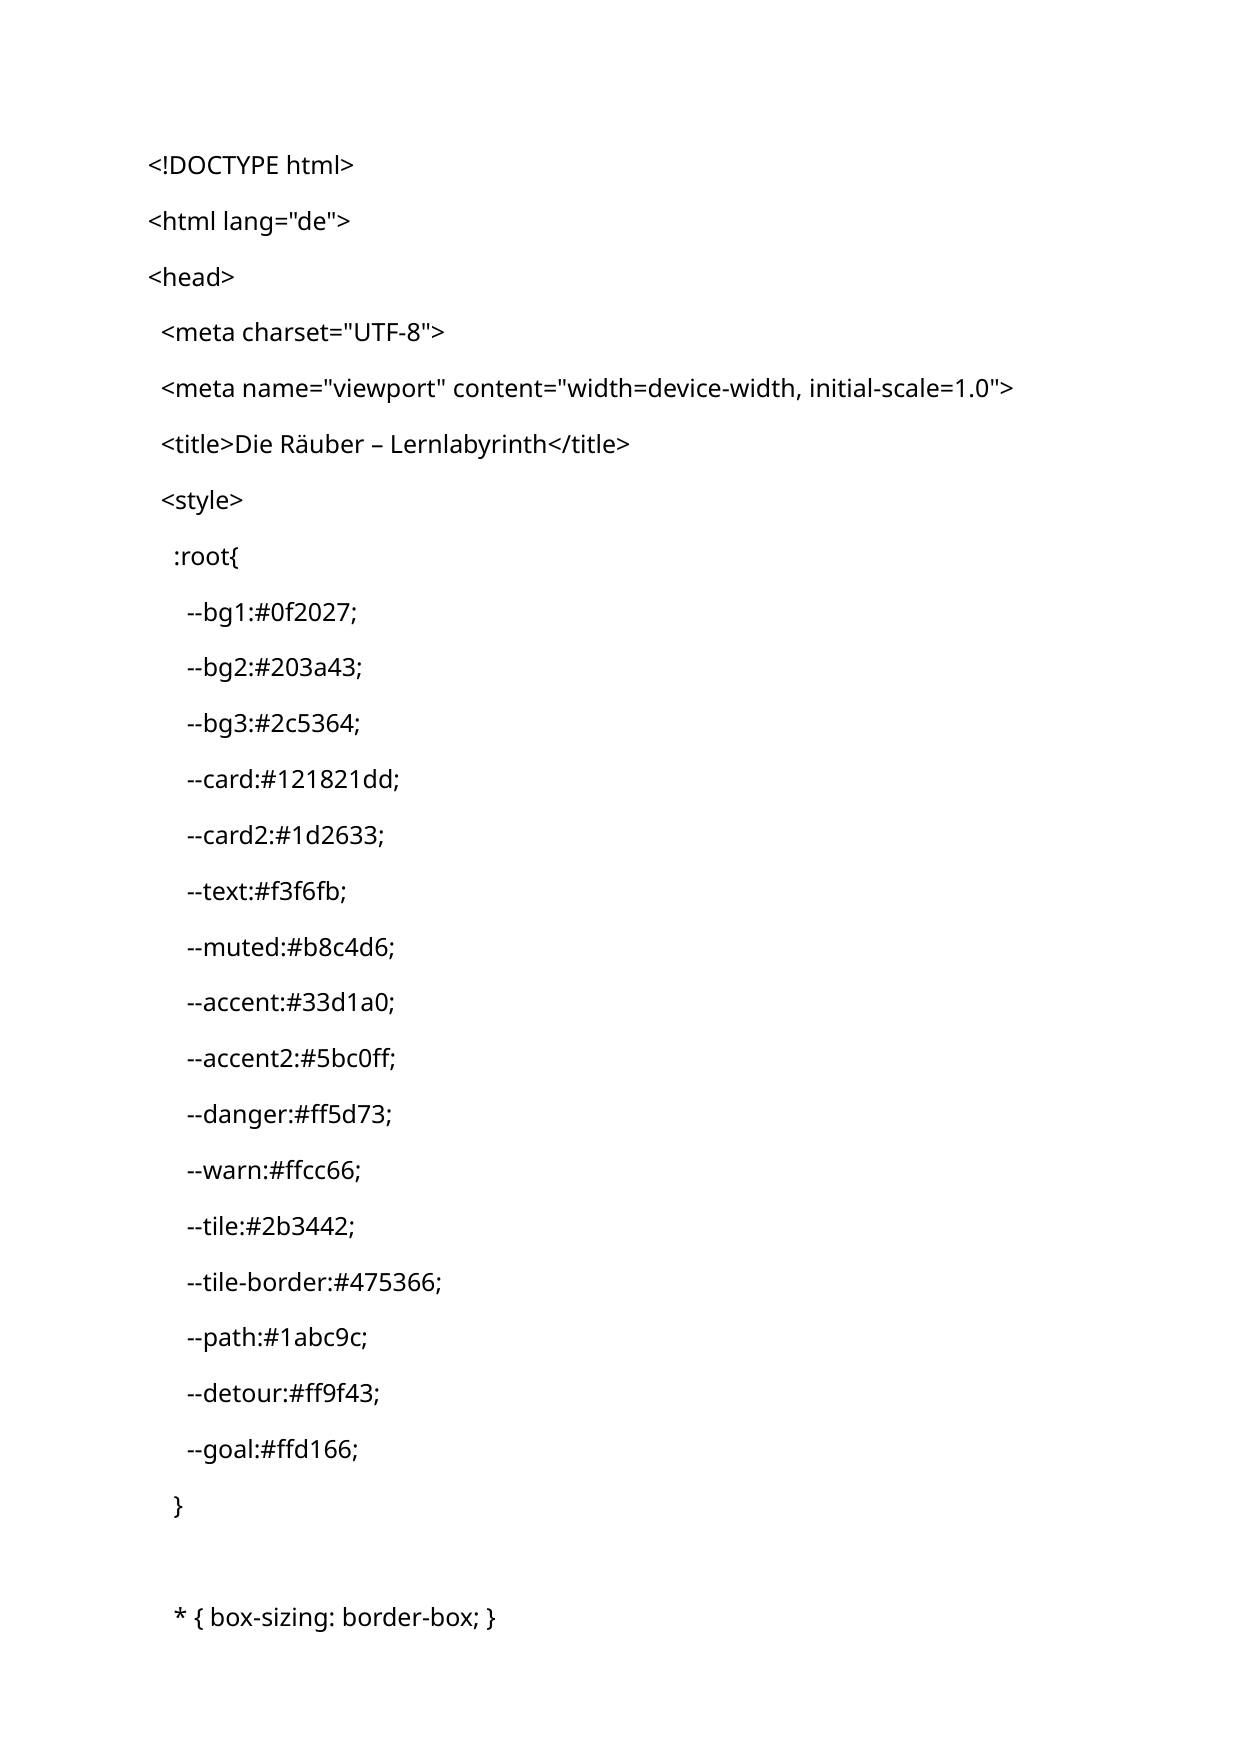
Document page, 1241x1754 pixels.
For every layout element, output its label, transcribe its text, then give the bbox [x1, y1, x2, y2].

text <html lang="de"> [148, 203, 1093, 237]
text <style> [148, 483, 1093, 517]
text :root{ [148, 538, 1093, 572]
text <title>Die Räuber – Lernlabyrinth</title> [148, 427, 1093, 461]
text } [148, 1488, 1093, 1522]
text --accent:#33d1a0; [148, 985, 1093, 1019]
text --bg1:#0f2027; [148, 594, 1093, 628]
text --tile-border:#475366; [148, 1264, 1093, 1298]
text --danger:#ff5d73; [148, 1097, 1093, 1131]
text * { box-sizing: border-box; } [148, 1599, 1093, 1633]
text --detour:#ff9f43; [148, 1376, 1093, 1410]
text <meta name="viewport" content="width=device-width, initial-scale=1.0"> [148, 371, 1093, 405]
text --accent2:#5bc0ff; [148, 1041, 1093, 1075]
text --bg3:#2c5364; [148, 706, 1093, 740]
text --path:#1abc9c; [148, 1320, 1093, 1354]
text <head> [148, 259, 1093, 293]
text --card2:#1d2633; [148, 818, 1093, 852]
text --bg2:#203a43; [148, 650, 1093, 684]
text --muted:#b8c4d6; [148, 929, 1093, 963]
text --card:#121821dd; [148, 762, 1093, 796]
text --goal:#ffd166; [148, 1432, 1093, 1466]
text <!DOCTYPE html> [148, 148, 1093, 182]
text --warn:#ffcc66; [148, 1153, 1093, 1187]
text <meta charset="UTF-8"> [148, 315, 1093, 349]
text --tile:#2b3442; [148, 1208, 1093, 1242]
text --text:#f3f6fb; [148, 873, 1093, 907]
